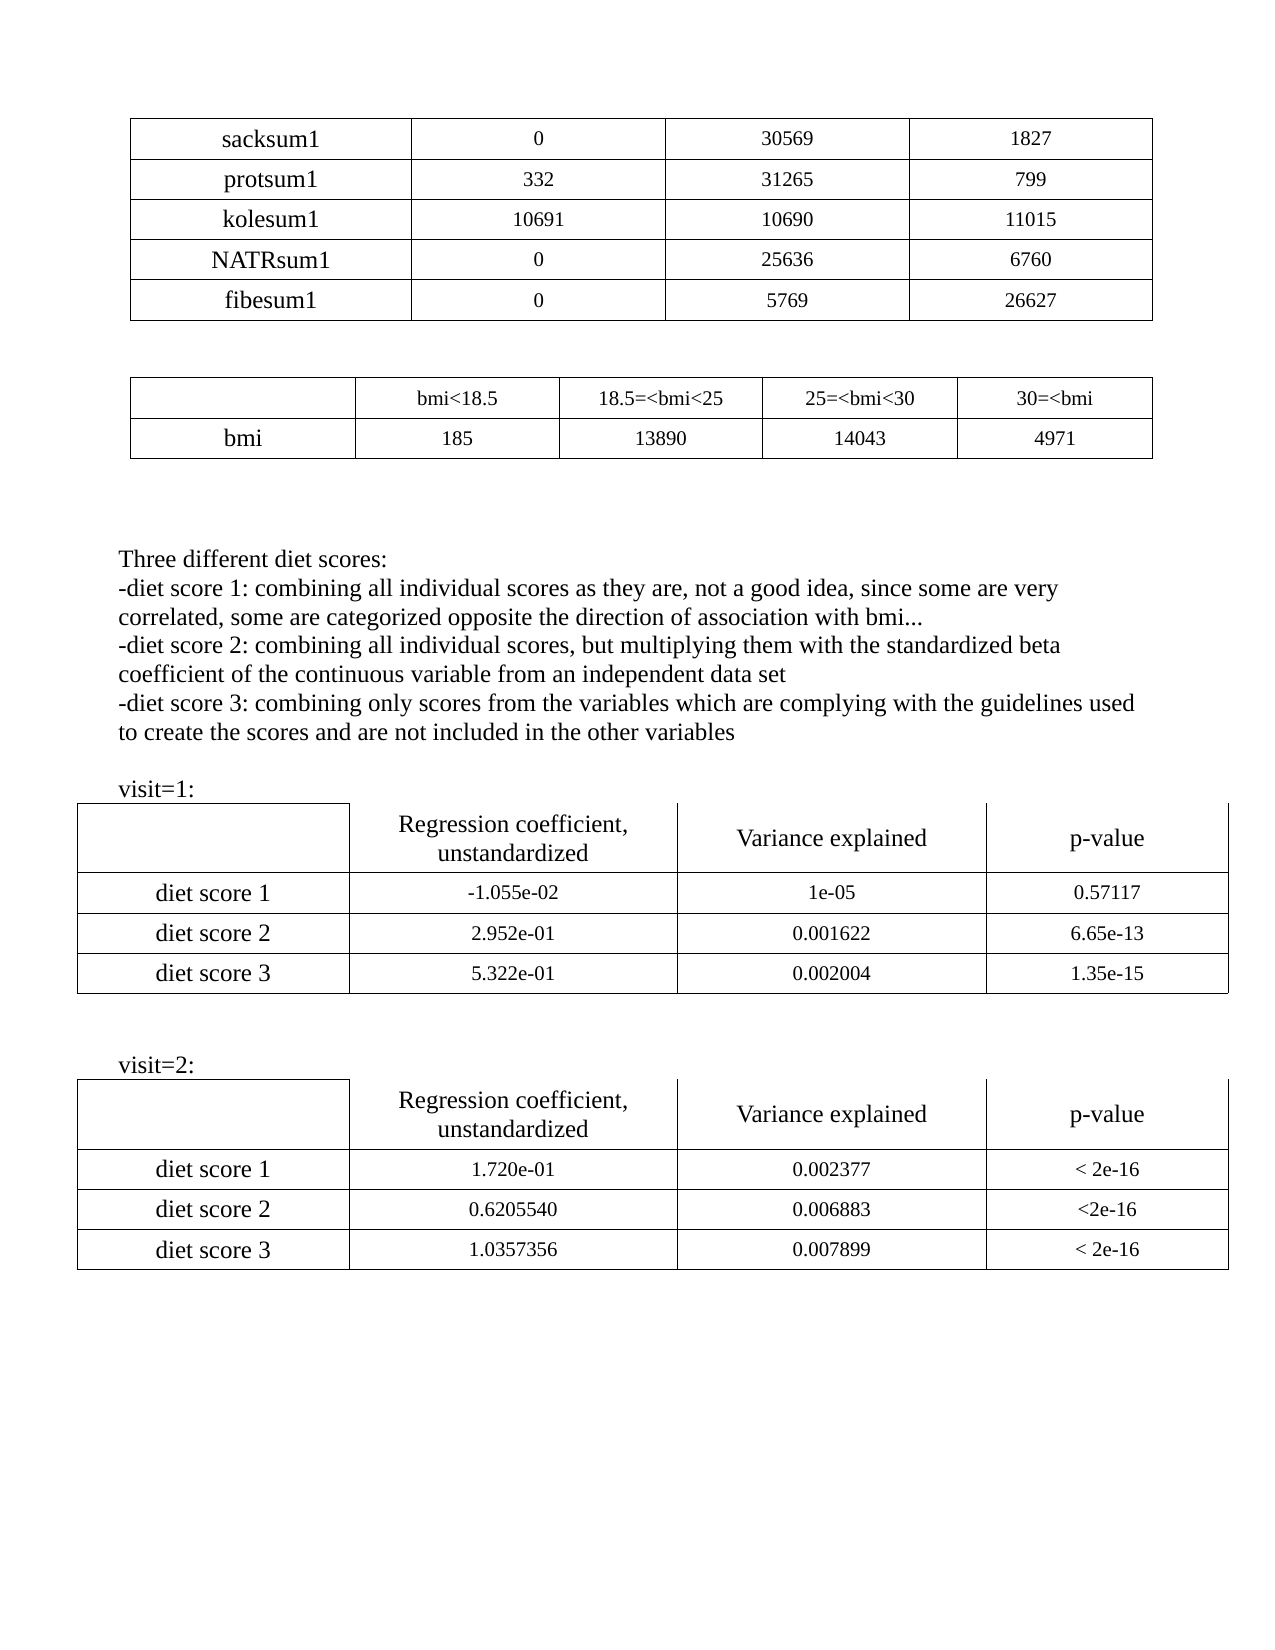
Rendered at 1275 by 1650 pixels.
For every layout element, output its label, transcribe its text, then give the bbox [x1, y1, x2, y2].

text -diet score 3: combining only scores from the variables which are complying with the guidelines used to create the scores and are not included in the other variables [118, 688, 1157, 746]
table_header Variance explained [678, 803, 986, 872]
table_cell 31265 [666, 160, 909, 199]
table_header [78, 804, 349, 872]
table_header p-value [987, 1079, 1228, 1148]
table_cell 0 [412, 280, 665, 320]
table_cell -1.055e-02 [350, 873, 677, 912]
table_cell 5.322e-01 [350, 954, 677, 993]
table_cell diet score 1 [78, 873, 349, 912]
table_cell diet score 1 [78, 1150, 349, 1189]
table_cell 1e-05 [678, 873, 986, 912]
table_cell 10691 [412, 200, 665, 239]
table_cell 0.007899 [678, 1230, 986, 1269]
table_cell <2e-16 [987, 1190, 1228, 1229]
table_cell 1.35e-15 [987, 954, 1228, 993]
table_cell diet score 3 [78, 1230, 349, 1269]
table_cell 6760 [910, 240, 1152, 279]
text Three different diet scores: [118, 544, 1157, 573]
text -diet score 1: combining all individual scores as they are, not a good idea, since some are very correlated, some are categorized opposite the direction of association with bmi... [118, 573, 1157, 631]
table_cell 10690 [666, 200, 909, 239]
table_cell 332 [412, 160, 665, 199]
table_cell 2.952e-01 [350, 914, 677, 953]
table_cell 5769 [666, 280, 909, 320]
table_header 18.5=<bmi<25 [560, 378, 762, 418]
table_cell 0.6205540 [350, 1190, 677, 1229]
table_header 25=<bmi<30 [763, 378, 957, 418]
table_cell 0.006883 [678, 1190, 986, 1229]
table_cell 6.65e-13 [987, 914, 1228, 953]
table_cell 185 [356, 419, 559, 458]
table_cell 0.001622 [678, 914, 986, 953]
table_header [131, 378, 355, 418]
table_cell 0.002004 [678, 954, 986, 993]
table_cell diet score 3 [78, 954, 349, 993]
table_cell 0 [412, 119, 665, 158]
table_cell kolesum1 [131, 200, 411, 239]
table_header p-value [987, 803, 1228, 872]
table_cell 1827 [910, 119, 1152, 158]
text -diet score 2: combining all individual scores, but multiplying them with the standardized beta coefficient of the continuous variable from an independent data set [118, 631, 1157, 688]
table_cell < 2e-16 [987, 1230, 1228, 1269]
table_cell diet score 2 [78, 914, 349, 953]
table_cell diet score 2 [78, 1190, 349, 1229]
table_header [78, 1080, 349, 1148]
table_cell 4971 [958, 419, 1152, 458]
table_cell 13890 [560, 419, 762, 458]
table_cell fibesum1 [131, 280, 411, 320]
table_cell 0.002377 [678, 1150, 986, 1189]
table_cell sacksum1 [131, 119, 411, 158]
table_cell 1.720e-01 [350, 1150, 677, 1189]
table_cell 26627 [910, 280, 1152, 320]
table_cell 30569 [666, 119, 909, 158]
table_cell 1.0357356 [350, 1230, 677, 1269]
table_cell < 2e-16 [987, 1150, 1228, 1189]
table_cell 0 [412, 240, 665, 279]
table_header Regression coefficient, unstandardized [350, 1079, 677, 1148]
table_cell NATRsum1 [131, 240, 411, 279]
text visit=2: [118, 1051, 1157, 1079]
table_header Variance explained [678, 1079, 986, 1148]
table_cell 25636 [666, 240, 909, 279]
table_cell protsum1 [131, 160, 411, 199]
table_cell 0.57117 [987, 873, 1228, 912]
table_cell 799 [910, 160, 1152, 199]
text visit=1: [118, 774, 1157, 803]
table_header 30=<bmi [958, 378, 1152, 418]
table_header Regression coefficient, unstandardized [350, 803, 677, 872]
table_cell 11015 [910, 200, 1152, 239]
table_cell 14043 [763, 419, 957, 458]
table_cell bmi [131, 419, 355, 458]
table_header bmi<18.5 [356, 378, 559, 418]
